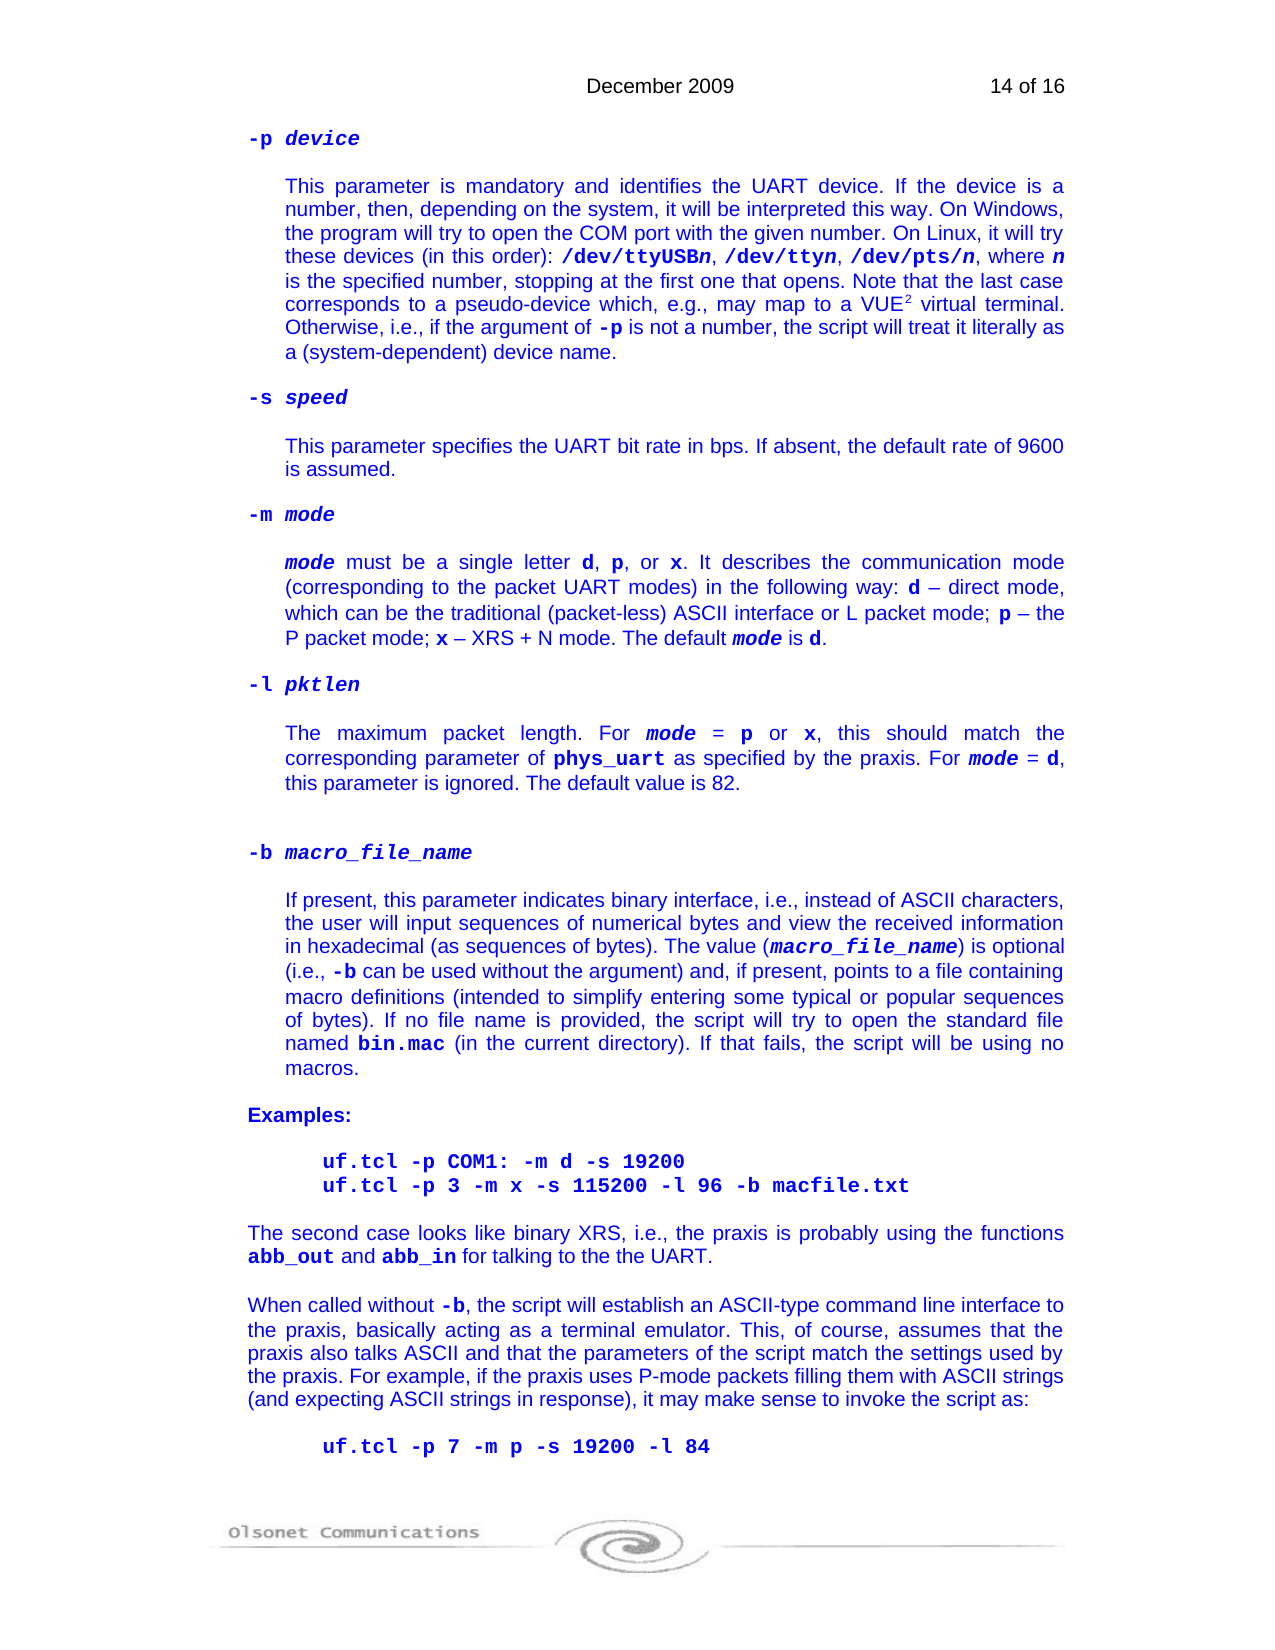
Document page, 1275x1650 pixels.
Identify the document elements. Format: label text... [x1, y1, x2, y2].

text Examples: [247, 1103, 1065, 1126]
text If present, this parameter indicates binary interface, i.e., instead of ASCII characters, the user will input sequences of numerical bytes and view the received information in hexadecimal (as sequences of bytes). The value (macro_file_name) is optional (i.e., -b can be used without the argument) and, if present, points to a file containing macro definitions (intended to simplify entering some typical or popular sequences of bytes). If no file name is provided, the script will try to open the standard file named bin.mac (in the current directory). If that fails, the script will be using no macros. [285, 888, 1065, 1080]
text -s speed [247, 387, 1065, 411]
picture [210, 1504, 1065, 1596]
text -m mode [247, 504, 1065, 528]
text -b macro_file_name [247, 842, 1065, 865]
text uf.tcl -p 7 -m p -s 19200 -l 84 [247, 1434, 1065, 1459]
text -p device [247, 128, 1065, 151]
text mode must be a single letter d, p, or x. It describes the communication mode (corresponding to the packet UART modes) in the following way: d – direct mode, which can be the traditional (packet-less) ASCII interface or L packet mode; p – the P packet mode; x – XRS + N mode. The default mode is d. [285, 551, 1065, 651]
text This parameter is mandatory and identifies the UART device. If the device is a number, then, depending on the system, it will be interpreted this way. On Windows, the program will try to open the COM port with the given number. On Linux, it will try these devices (in this order): /dev/ttyUSBn, /dev/ttyn, /dev/pts/n, where n is the specified number, stopping at the first one that opens. Note that the last case corresponds to a pseudo-device which, e.g., may map to a VUE2 virtual terminal. Otherwise, i.e., if the argument of -p is not a number, the script will treat it literally as a (system-dependent) device name. [285, 174, 1065, 364]
text This parameter specifies the UART bit rate in bps. If absent, the default rate of 9600 is assumed. [285, 434, 1065, 481]
text uf.tcl -p COM1: -m d -s 19200 [247, 1150, 1065, 1175]
text The second case looks like binary XRS, i.e., the praxis is probably using the functions abb_out and abb_in for talking to the the UART. [247, 1222, 1065, 1270]
text -l pktlen [247, 674, 1065, 698]
text uf.tcl -p 3 -m x -s 115200 -l 96 -b macfile.txt [247, 1175, 1065, 1198]
text When called without -b, the script will establish an ASCII-type command line interface to the praxis, basically acting as a terminal emulator. This, of course, assumes that the praxis also talks ASCII and that the parameters of the script match the settings used by the praxis. For example, if the praxis uses P-mode packets filling them with ASCII strings (and expecting ASCII strings in response), it may make sense to invoke the script as: [247, 1293, 1065, 1411]
text The maximum packet length. For mode = p or x, this should match the corresponding parameter of phys_uart as specified by the praxis. For mode = d, this parameter is ignored. The default value is 82. [285, 721, 1065, 795]
